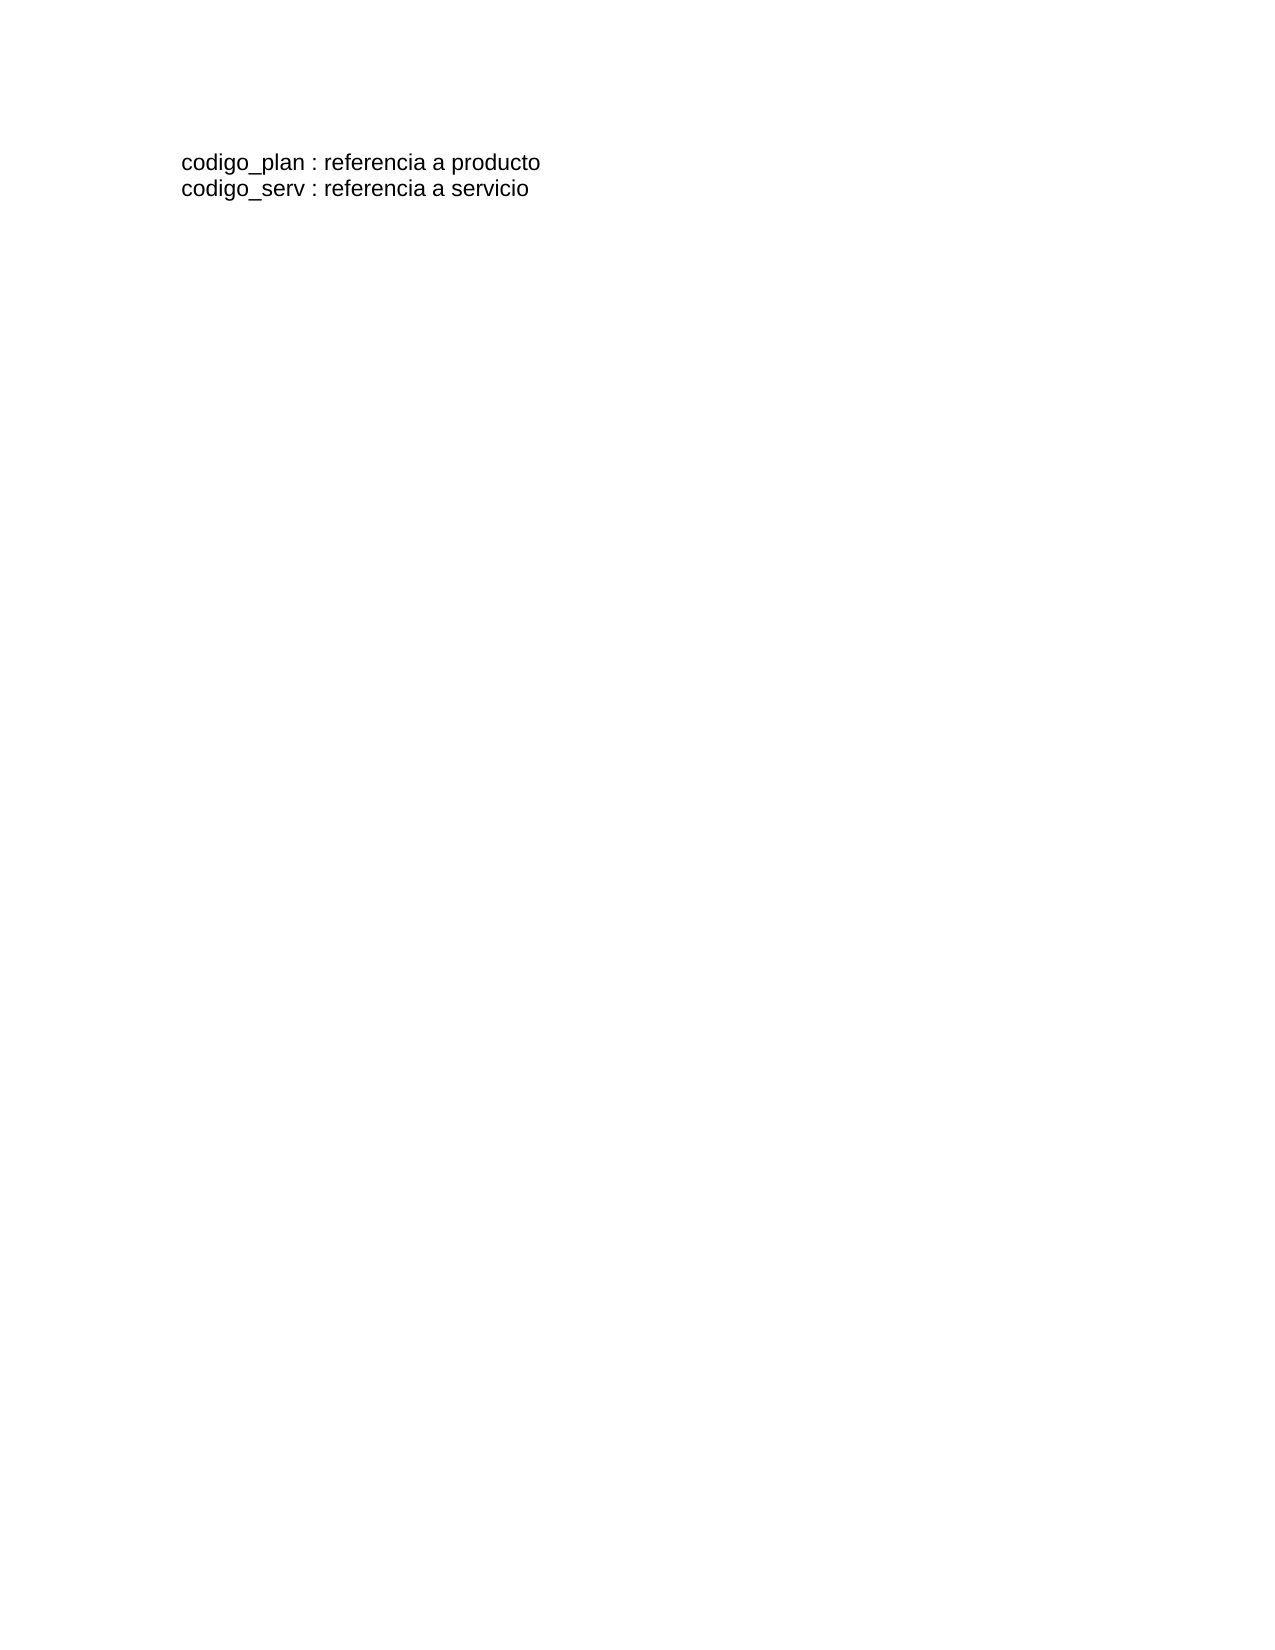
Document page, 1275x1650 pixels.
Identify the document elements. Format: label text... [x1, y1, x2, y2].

text codigo_serv : referencia a servicio [150, 176, 1125, 201]
text codigo_plan : referencia a producto [150, 150, 1125, 176]
